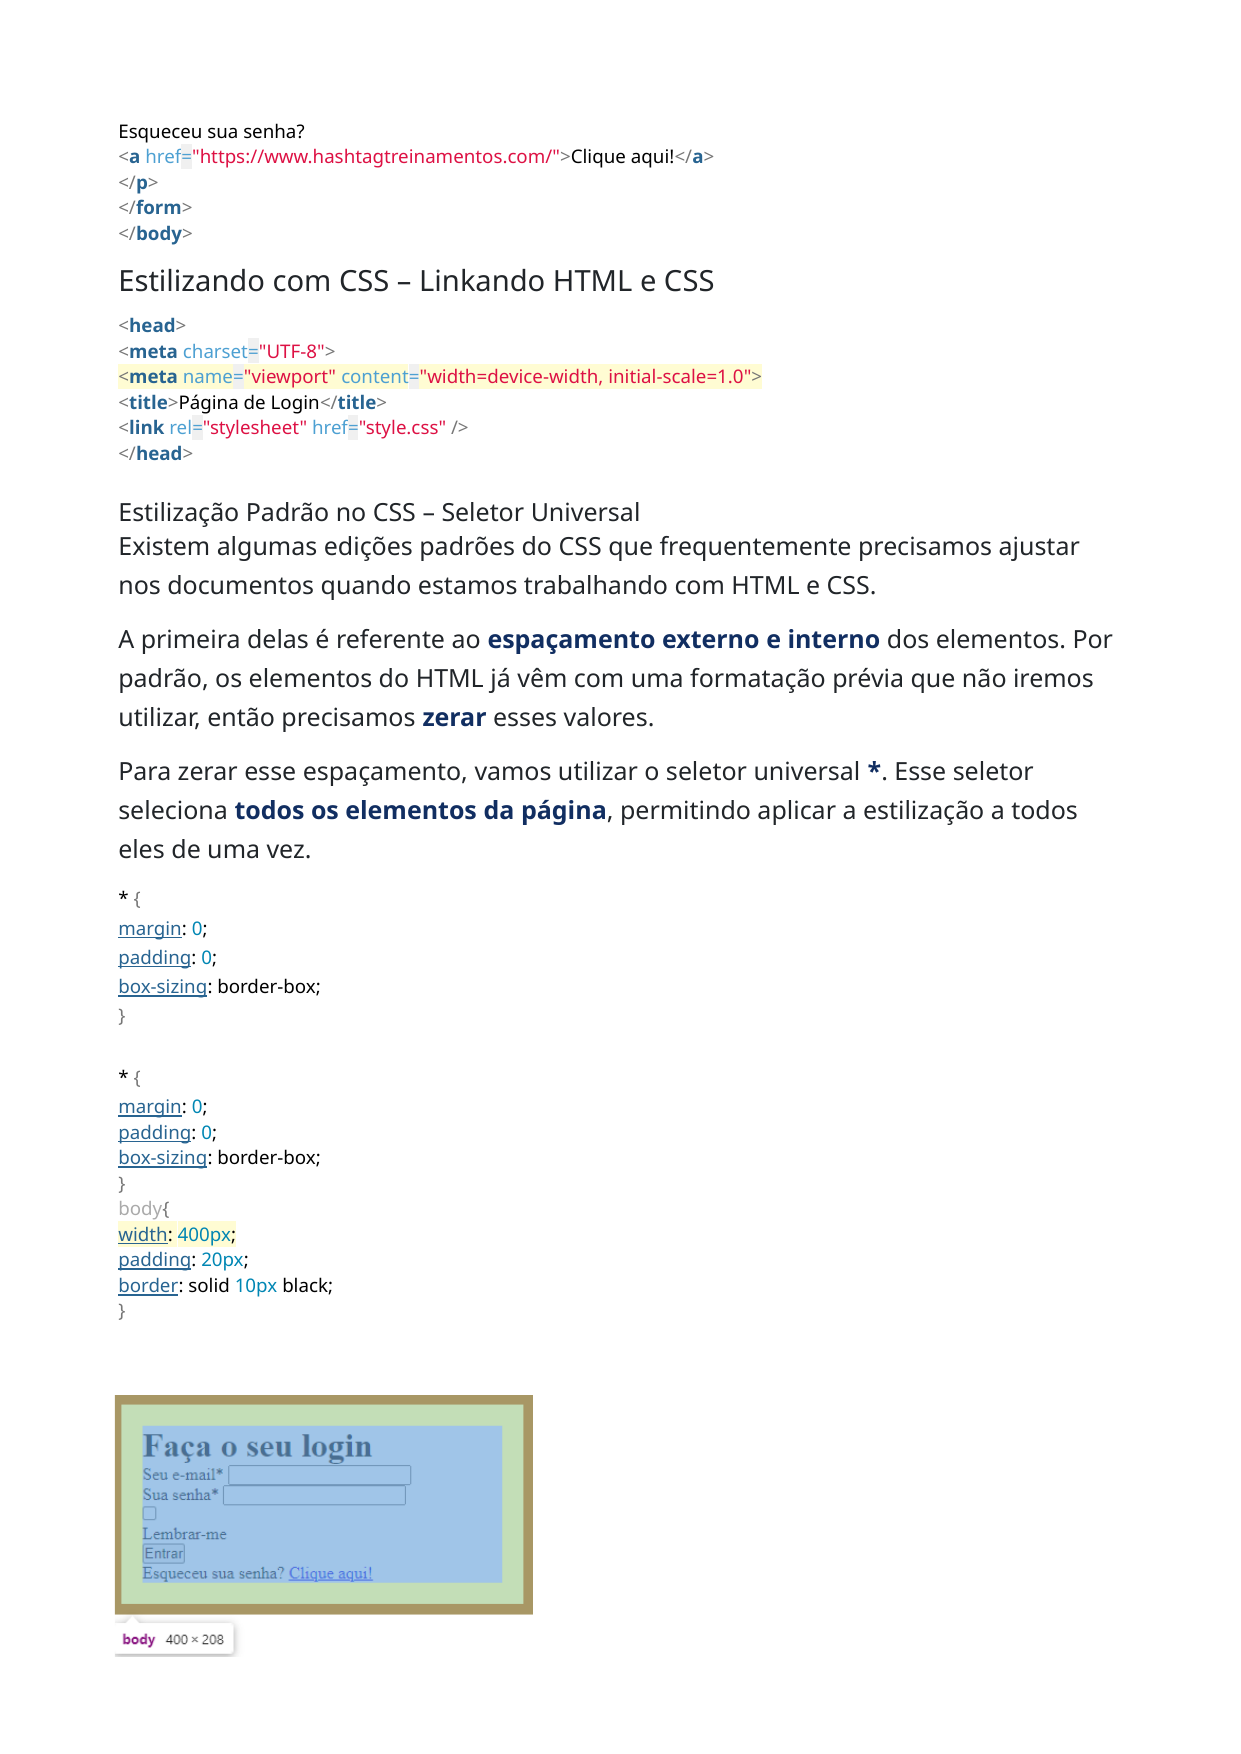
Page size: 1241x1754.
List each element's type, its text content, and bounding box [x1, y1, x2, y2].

text } [118, 1003, 1122, 1028]
text </body> [118, 220, 1122, 246]
text <meta name="viewport" content="width=device-width, initial-scale=1.0"> [118, 363, 1122, 389]
text Estilização Padrão no CSS – Seletor Universal [118, 466, 1122, 528]
text } [118, 1170, 1122, 1196]
text border: solid 10px black; [118, 1272, 1122, 1298]
text </p> [118, 169, 1122, 195]
text <head> [118, 312, 1122, 338]
text margin: 0; [118, 1094, 1122, 1119]
text <link rel="stylesheet" href="style.css" /> [118, 414, 1122, 440]
text Esqueceu sua senha? [118, 118, 1122, 144]
text Existem algumas edições padrões do CSS que frequentemente precisamos ajustar nos documentos quando estamos trabalhando com HTML e CSS. [118, 528, 1122, 602]
text } [118, 1298, 1122, 1323]
text box-sizing: border-box; [118, 973, 1122, 999]
subtitle Estilizando com CSS – Linkando HTML e CSS [118, 260, 1122, 300]
text padding: 0; [118, 944, 1122, 969]
text </head> [118, 440, 1122, 466]
text box-sizing: border-box; [118, 1145, 1122, 1170]
text Para zerar esse espaçamento, vamos utilizar o seletor universal *. Esse seletor seleciona todos os elementos da página, permitindo aplicar a estilização a todos eles de uma vez. [118, 753, 1122, 866]
picture [114, 1395, 533, 1657]
text <meta charset="UTF-8"> [118, 338, 1122, 363]
text width: 400px; [118, 1221, 1122, 1247]
text margin: 0; [118, 915, 1122, 940]
text padding: 0; [118, 1119, 1122, 1145]
text body{ [118, 1196, 1122, 1221]
text <a href="https://www.hashtagtreinamentos.com/">Clique aqui!</a> [118, 144, 1122, 169]
text padding: 20px; [118, 1247, 1122, 1272]
text * { [118, 1032, 1122, 1090]
text A primeira delas é referente ao espaçamento externo e interno dos elementos. Por padrão, os elementos do HTML já vêm com uma formatação prévia que não iremos utilizar, então precisamos zerar esses valores. [118, 621, 1122, 734]
text * { [118, 886, 1122, 911]
text </form> [118, 195, 1122, 220]
text <title>Página de Login</title> [118, 389, 1122, 414]
